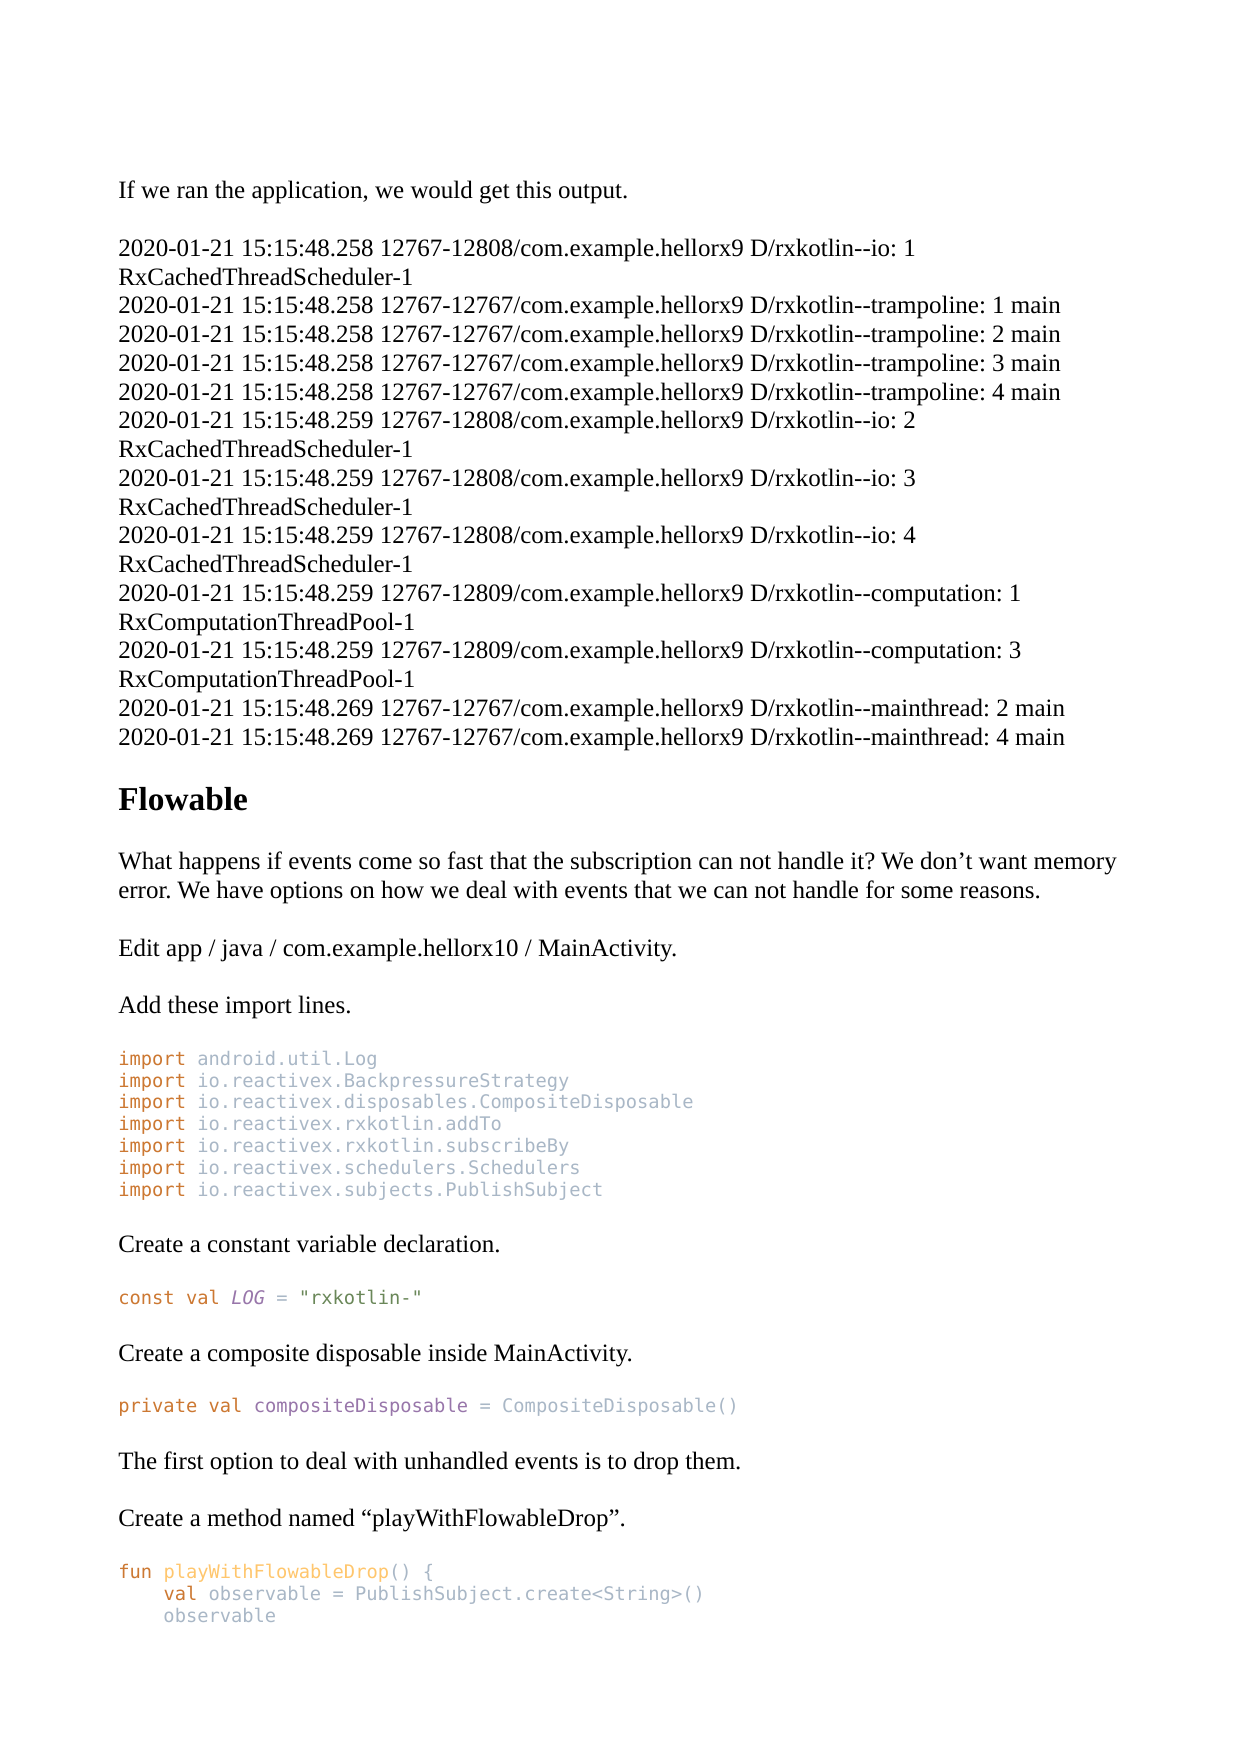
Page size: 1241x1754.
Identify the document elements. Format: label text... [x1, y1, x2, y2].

text Create a constant variable declaration. [118, 1229, 1122, 1258]
text Edit app / java / com.example.hellorx10 / MainActivity. [118, 933, 1122, 961]
text 2020-01-21 15:15:48.259 12767-12808/com.example.hellorx9 D/rxkotlin--io: 4 RxCachedThreadScheduler-1 [118, 521, 1122, 578]
text private val compositeDisposable = CompositeDisposable() [118, 1395, 1122, 1417]
text If we ran the application, we would get this output. [118, 176, 1122, 204]
text What happens if events come so fast that the subscription can not handle it? We don’t want memory error. We have options on how we deal with events that we can not handle for some reasons. [118, 846, 1122, 904]
text Flowable [118, 779, 1122, 818]
text Add these import lines. [118, 990, 1122, 1019]
text 2020-01-21 15:15:48.269 12767-12767/com.example.hellorx9 D/rxkotlin--mainthread: 2 main [118, 693, 1122, 722]
text import android.util.Log import io.reactivex.BackpressureStrategy import io.reactivex.disposables.CompositeDisposable import io.reactivex.rxkotlin.addTo import io.reactivex.rxkotlin.subscribeBy import io.reactivex.schedulers.Schedulers import io.reactivex.subjects.PublishSubject [118, 1048, 1122, 1201]
text 2020-01-21 15:15:48.269 12767-12767/com.example.hellorx9 D/rxkotlin--mainthread: 4 main [118, 722, 1122, 751]
text Create a composite disposable inside MainActivity. [118, 1338, 1122, 1366]
text 2020-01-21 15:15:48.258 12767-12767/com.example.hellorx9 D/rxkotlin--trampoline: 1 main [118, 291, 1122, 319]
text 2020-01-21 15:15:48.259 12767-12809/com.example.hellorx9 D/rxkotlin--computation: 3 RxComputationThreadPool-1 [118, 636, 1122, 693]
text 2020-01-21 15:15:48.258 12767-12767/com.example.hellorx9 D/rxkotlin--trampoline: 2 main [118, 319, 1122, 348]
text 2020-01-21 15:15:48.258 12767-12767/com.example.hellorx9 D/rxkotlin--trampoline: 3 main [118, 348, 1122, 377]
text 2020-01-21 15:15:48.258 12767-12767/com.example.hellorx9 D/rxkotlin--trampoline: 4 main [118, 377, 1122, 406]
text fun playWithFlowableDrop() { val observable = PublishSubject.create<String>() observable [118, 1561, 1122, 1626]
text The first option to deal with unhandled events is to drop them. [118, 1446, 1122, 1474]
text 2020-01-21 15:15:48.259 12767-12809/com.example.hellorx9 D/rxkotlin--computation: 1 RxComputationThreadPool-1 [118, 578, 1122, 636]
text 2020-01-21 15:15:48.259 12767-12808/com.example.hellorx9 D/rxkotlin--io: 2 RxCachedThreadScheduler-1 [118, 406, 1122, 463]
text const val LOG = "rxkotlin-" [118, 1287, 1122, 1309]
text 2020-01-21 15:15:48.259 12767-12808/com.example.hellorx9 D/rxkotlin--io: 3 RxCachedThreadScheduler-1 [118, 463, 1122, 521]
text Create a method named “playWithFlowableDrop”. [118, 1503, 1122, 1532]
text 2020-01-21 15:15:48.258 12767-12808/com.example.hellorx9 D/rxkotlin--io: 1 RxCachedThreadScheduler-1 [118, 233, 1122, 291]
